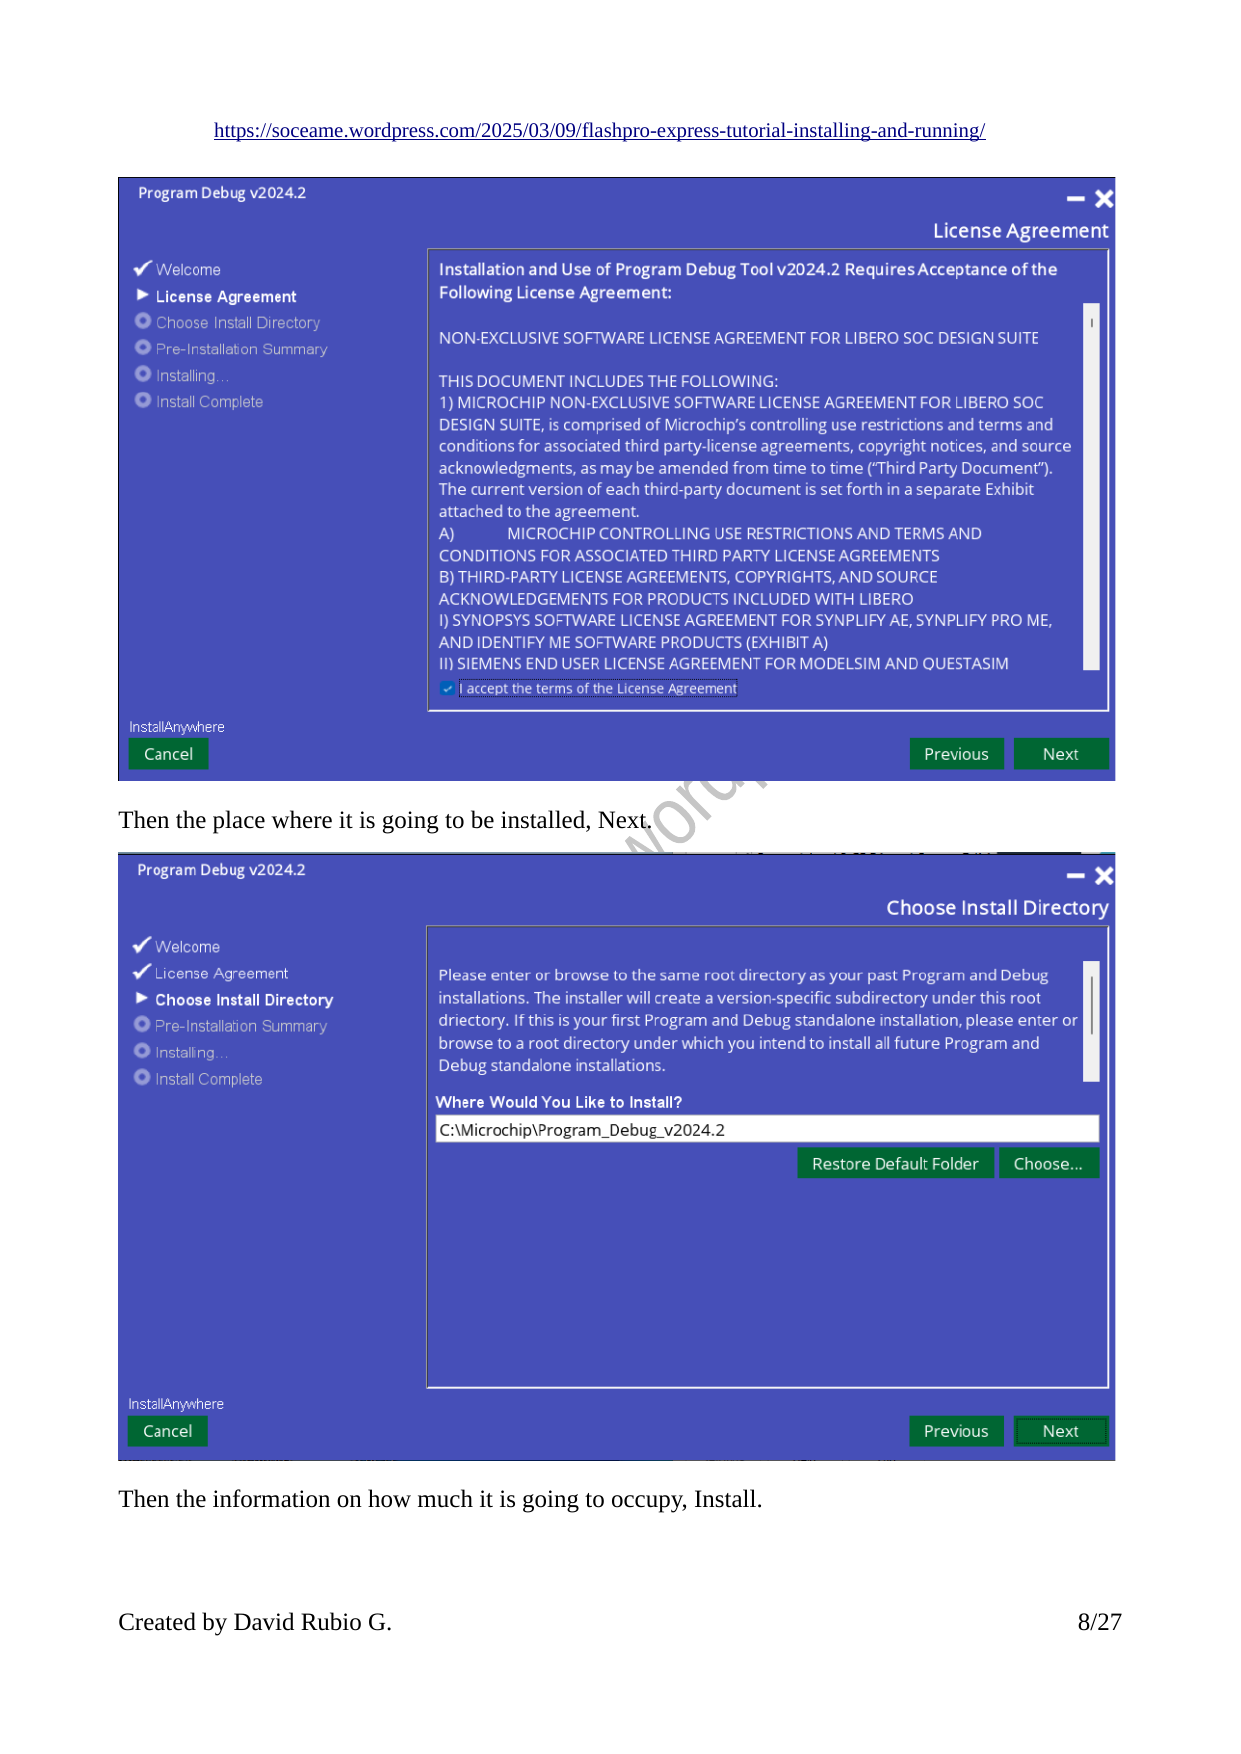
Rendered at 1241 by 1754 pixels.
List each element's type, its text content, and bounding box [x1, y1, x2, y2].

text [682, 805, 1122, 834]
text Then the place where it is going to be installed, Next. [118, 805, 661, 834]
text Then the information on how much it is going to occupy, Install. [118, 1484, 1122, 1513]
picture [118, 852, 1116, 1461]
picture [118, 177, 1116, 781]
